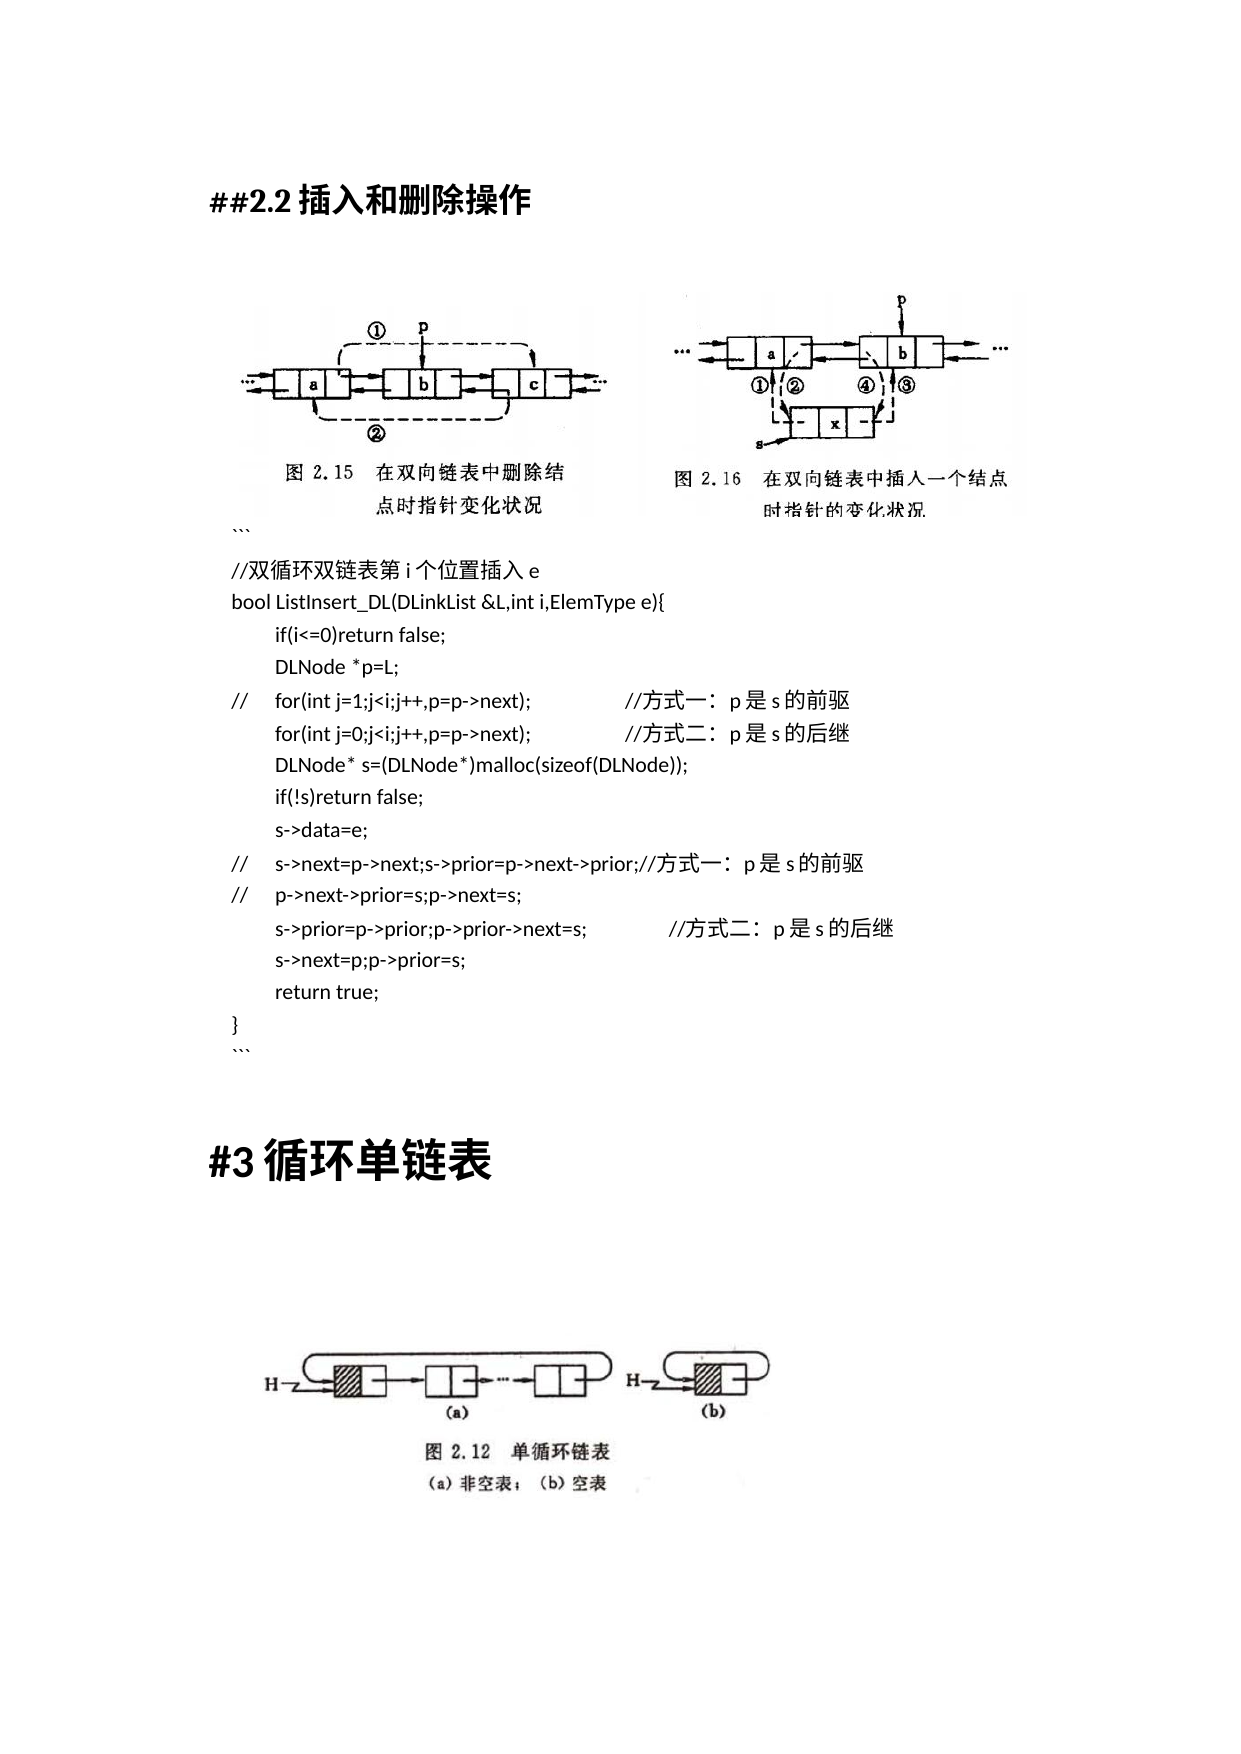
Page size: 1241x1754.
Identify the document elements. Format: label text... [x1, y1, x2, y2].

text ``` [187, 517, 1053, 549]
text } [187, 1004, 1053, 1037]
text if(i<=0)return false; [187, 614, 1053, 647]
text s->prior=p->prior;p->prior->next=s; //方式二：p是s的后继 [187, 907, 1053, 939]
picture [231, 1333, 822, 1502]
text if(!s)return false; [187, 777, 1053, 809]
text return true; [187, 972, 1053, 1004]
subtitle ##2.2 插入和删除操作 [187, 162, 1053, 227]
text s->next=p;p->prior=s; [187, 939, 1053, 972]
text ``` [187, 1037, 1053, 1069]
subtitle #3循环单链表 [187, 1104, 1053, 1202]
picture [231, 292, 1028, 517]
text bool ListInsert_DL(DLinkList &L,int i,ElemType e){ [187, 582, 1053, 614]
text // for(int j=1;j<i;j++,p=p->next); //方式一：p是s的前驱 [187, 679, 1053, 712]
text for(int j=0;j<i;j++,p=p->next); //方式二：p是s的后继 [187, 712, 1053, 744]
text // p->next->prior=s;p->next=s; [187, 874, 1053, 907]
text s->data=e; [187, 809, 1053, 842]
text //双循环双链表第i个位置插入e [187, 549, 1053, 582]
text // s->next=p->next;s->prior=p->next->prior;//方式一：p是s的前驱 [187, 842, 1053, 874]
text DLNode* s=(DLNode*)malloc(sizeof(DLNode)); [187, 744, 1053, 777]
text DLNode *p=L; [187, 647, 1053, 679]
